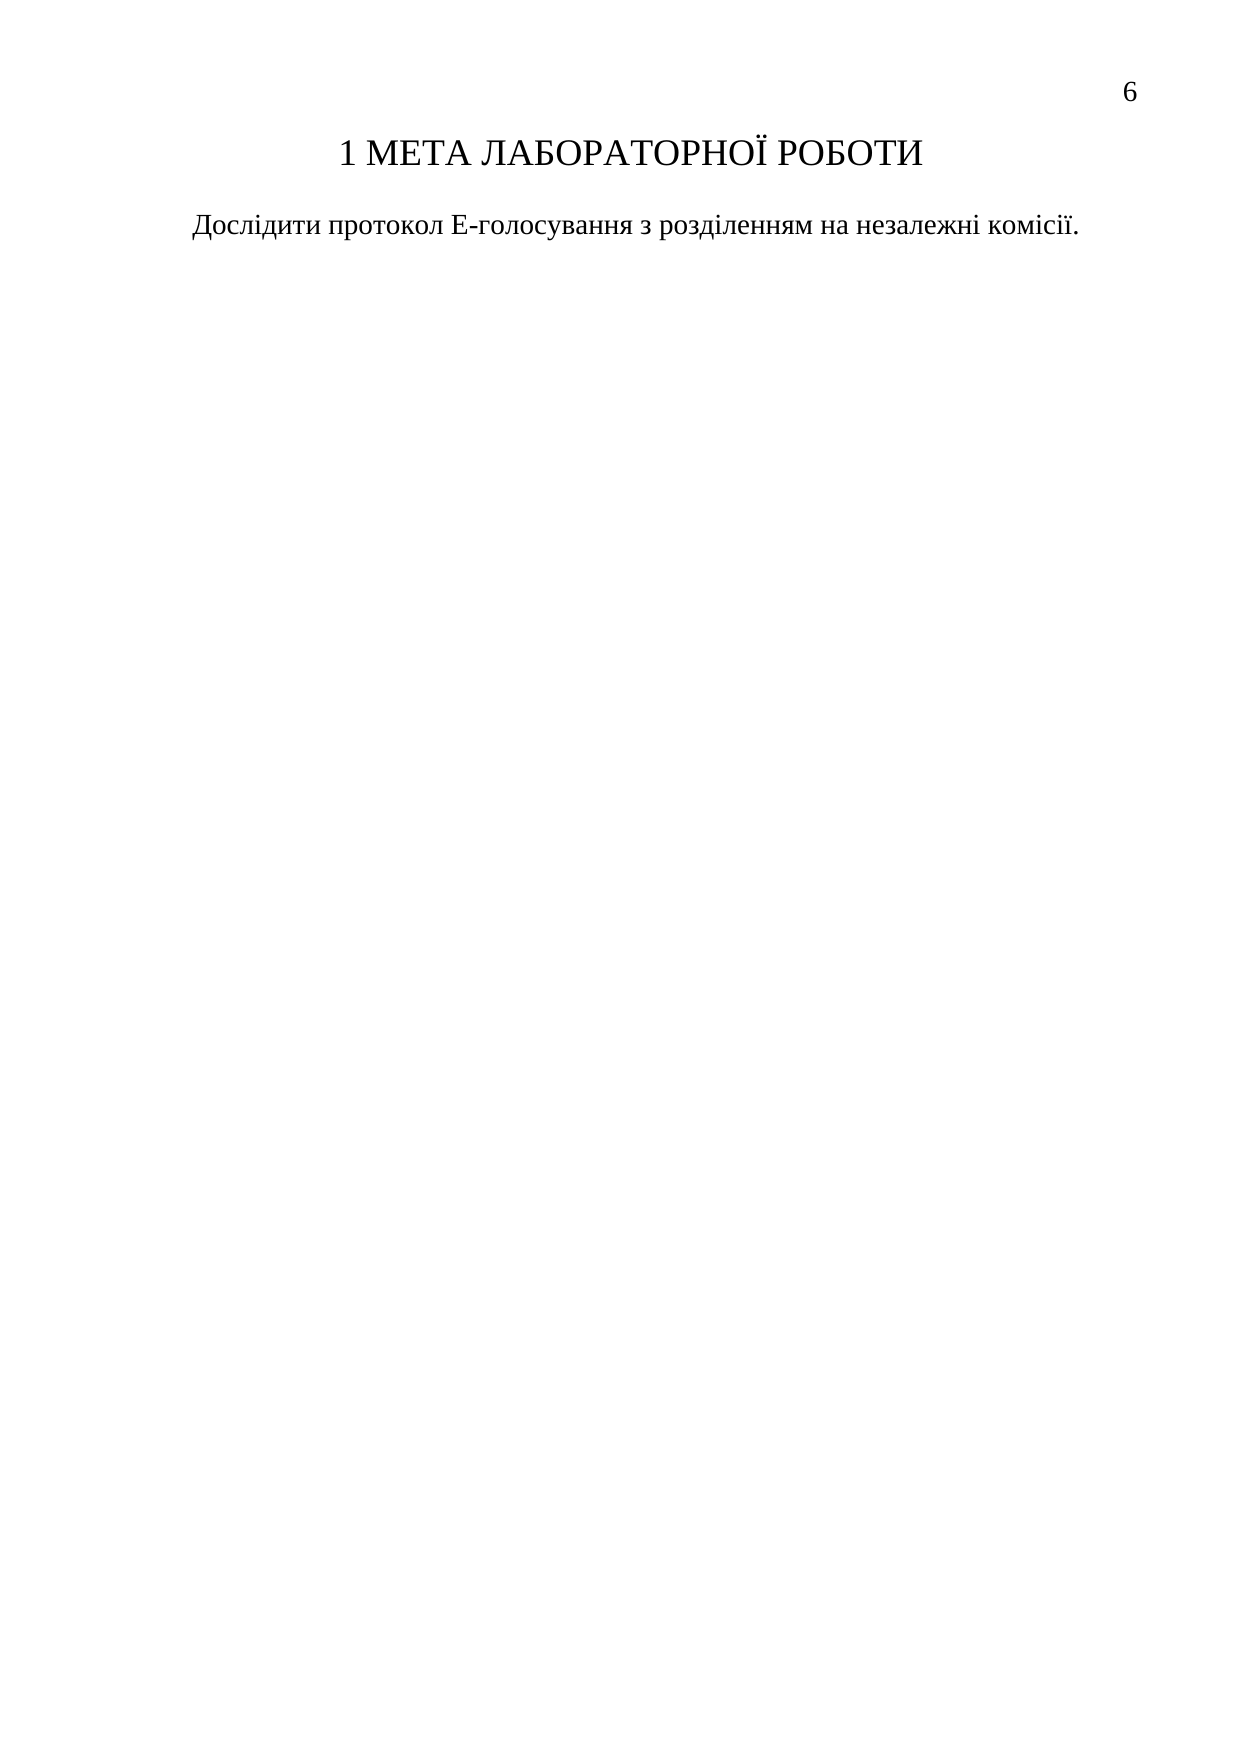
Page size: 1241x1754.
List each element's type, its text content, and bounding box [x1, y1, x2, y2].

subtitle Мета лабораторної роботи [158, 130, 1104, 173]
text Дослідити протокол Е-голосування з розділенням на незалежні комісії. [118, 207, 1122, 241]
